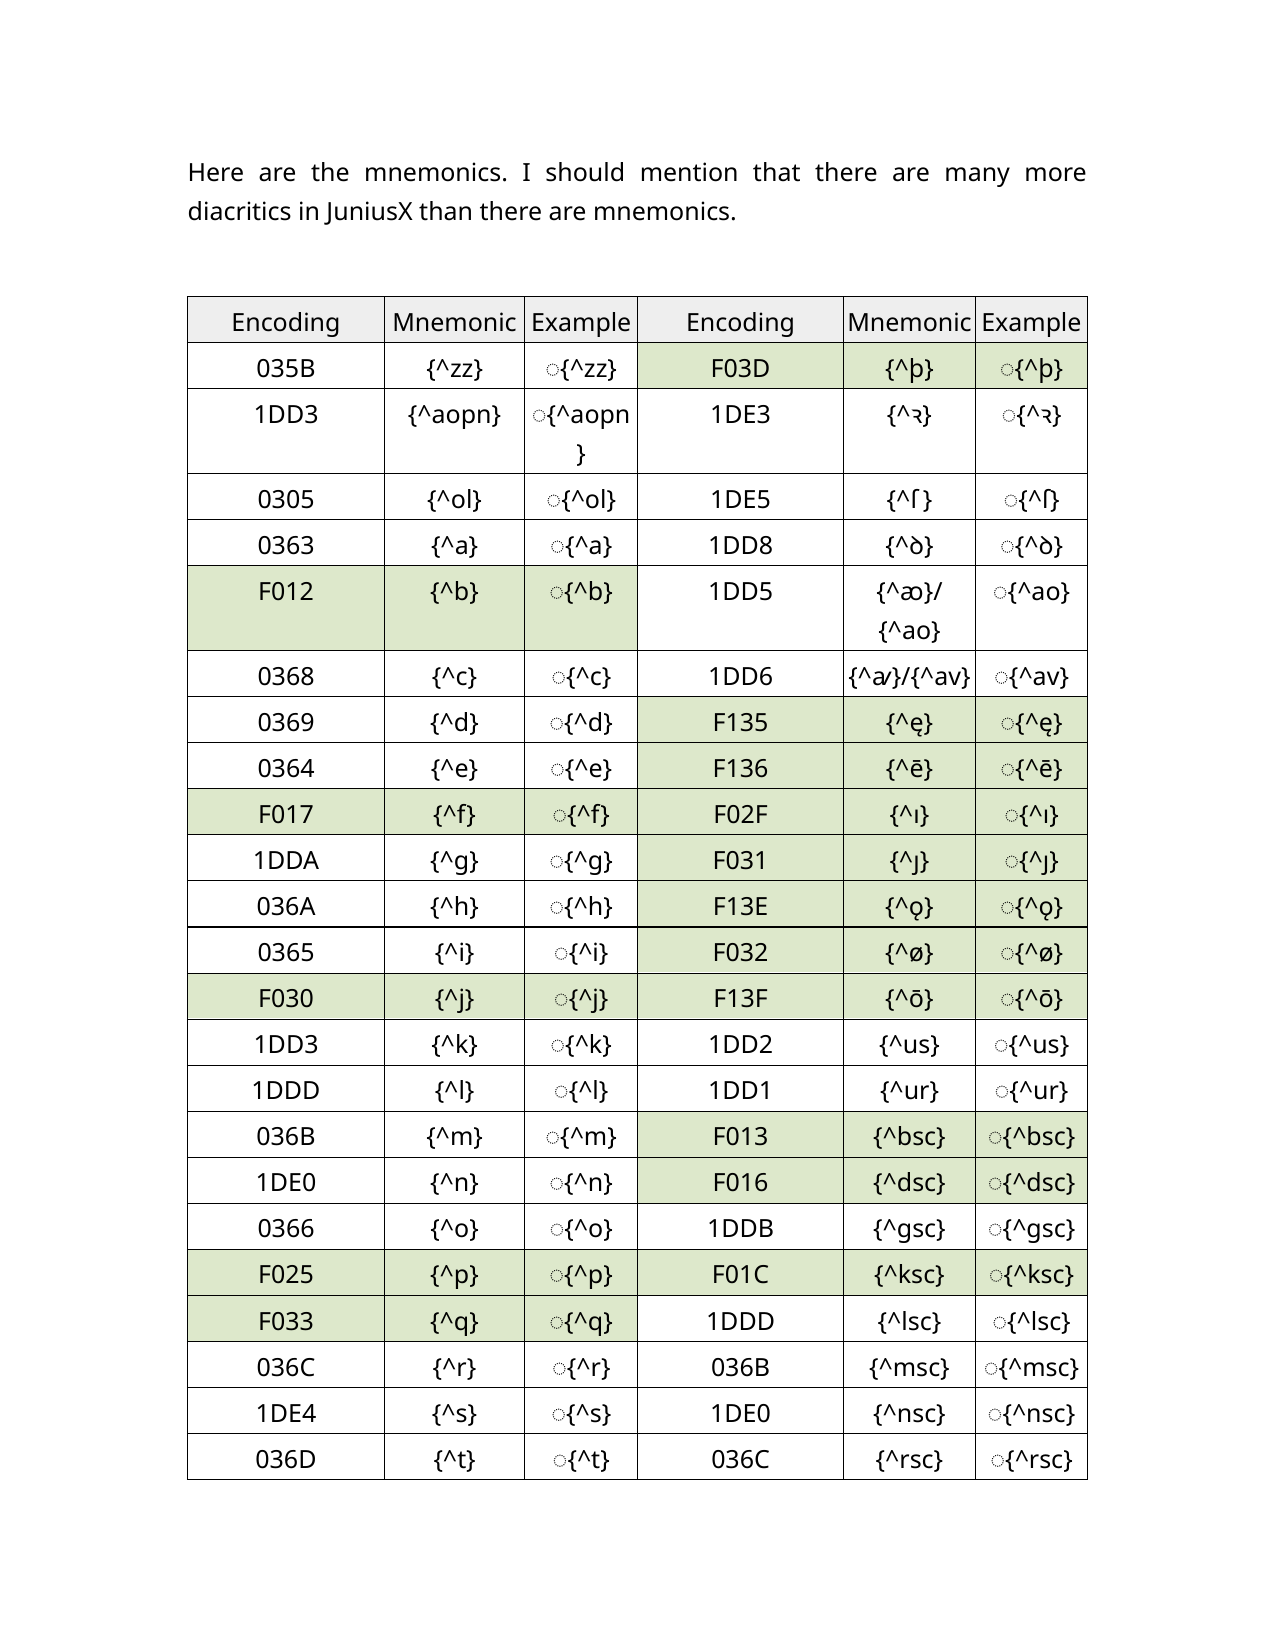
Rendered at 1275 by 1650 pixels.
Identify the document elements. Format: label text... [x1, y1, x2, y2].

table_cell F013 [638, 1112, 843, 1157]
table_cell {^‌h} [385, 881, 524, 926]
table_cell {^‌msc} [844, 1342, 975, 1387]
table_cell ◌{^t} [525, 1434, 637, 1479]
table_cell ◌{^b} [525, 566, 637, 650]
table_cell 0363 [188, 520, 384, 565]
table_cell F017 [188, 789, 384, 834]
table_cell 1DE0 [188, 1158, 384, 1203]
table_cell {^‌ǫ} [844, 881, 975, 926]
table_cell ◌{^q} [525, 1296, 637, 1341]
table_cell ◌{^ꝛ} [976, 389, 1087, 473]
text Here are the mnemonics. I should mention that there are many more diacritics in JuniusX than there are mnemonics. [187, 150, 1087, 228]
table_cell {^‌b} [385, 566, 524, 650]
table_cell 1DE5 [638, 474, 843, 519]
table_cell 036B [638, 1342, 843, 1387]
table_cell ◌{^i} [525, 928, 637, 972]
table_cell ◌{^ur} [976, 1066, 1087, 1111]
table_cell {^‌i} [385, 928, 524, 972]
table_cell 0364 [188, 743, 384, 788]
table_cell 1DDB [638, 1204, 843, 1249]
table_cell 1DD5 [638, 566, 843, 650]
table_cell {^‌ø} [844, 928, 975, 972]
table_cell ◌{^g} [525, 835, 637, 880]
table_cell ◌{^o} [525, 1204, 637, 1249]
table_cell {^‌gsc} [844, 1204, 975, 1249]
table_cell {^‌s} [385, 1388, 524, 1433]
table_cell ◌{^gsc} [976, 1204, 1087, 1249]
table_cell ◌{^a} [525, 520, 637, 565]
table_cell ◌{^þ} [976, 343, 1087, 388]
table_cell ◌{^ol} [525, 474, 637, 519]
table_cell 1DD6 [638, 651, 843, 696]
table_header Mnemonic [844, 297, 975, 342]
table_cell F03D [638, 343, 843, 388]
table_cell {^‌o} [385, 1204, 524, 1249]
table_cell F033 [188, 1296, 384, 1341]
table_cell ◌{^ſ} [976, 474, 1087, 519]
table_header Mnemonic [385, 297, 524, 342]
table_cell F025 [188, 1250, 384, 1295]
table_cell {^‌ur} [844, 1066, 975, 1111]
table_cell ◌{^j} [525, 974, 637, 1018]
table_cell {^‌ō} [844, 974, 975, 1018]
table_cell ◌{^ō} [976, 974, 1087, 1018]
table_cell F02F [638, 789, 843, 834]
table_cell ◌{^ȷ} [976, 835, 1087, 880]
table_cell F01C [638, 1250, 843, 1295]
table_cell ◌{^lsc} [976, 1296, 1087, 1341]
table_cell 0305 [188, 474, 384, 519]
table_cell {^‌g} [385, 835, 524, 880]
table_cell ◌{^us} [976, 1020, 1087, 1064]
table_cell {^‌ꝺ} [844, 520, 975, 565]
table_cell {^‌a} [385, 520, 524, 565]
table_cell F13F [638, 974, 843, 1018]
table_cell ◌{^ao} [976, 566, 1087, 650]
table_cell ◌{^ı} [976, 789, 1087, 834]
table_cell 1DE4 [188, 1388, 384, 1433]
table_cell {^‌ꜵ}/{^‌ao} [844, 566, 975, 650]
table_cell ◌{^k} [525, 1020, 637, 1064]
table_header Encoding [638, 297, 843, 342]
table_cell {^‌lsc} [844, 1296, 975, 1341]
table_cell {^‌dsc} [844, 1158, 975, 1203]
table_cell ◌{^l} [525, 1066, 637, 1111]
table_cell 1DE3 [638, 389, 843, 473]
table_cell {^‌d} [385, 697, 524, 742]
table_cell F016 [638, 1158, 843, 1203]
table_cell 036C [188, 1342, 384, 1387]
table_cell F13E [638, 881, 843, 926]
table_cell ◌{^ę} [976, 697, 1087, 742]
table_cell 0369 [188, 697, 384, 742]
table_cell F135 [638, 697, 843, 742]
table_cell ◌{^d} [525, 697, 637, 742]
table_cell {^‌rsc} [844, 1434, 975, 1479]
table_cell ◌{^bsc} [976, 1112, 1087, 1157]
table_cell {^‌r} [385, 1342, 524, 1387]
table_cell ◌{^h} [525, 881, 637, 926]
table_cell {^‌us} [844, 1020, 975, 1064]
table_cell 1DD2 [638, 1020, 843, 1064]
table_cell ◌{^ǫ} [976, 881, 1087, 926]
table_cell {^‌ol} [385, 474, 524, 519]
table_cell ◌{^r} [525, 1342, 637, 1387]
table_cell ◌{^ø} [976, 928, 1087, 972]
table_cell {^‌c} [385, 651, 524, 696]
table_header Example [976, 297, 1087, 342]
table_cell ◌{^msc} [976, 1342, 1087, 1387]
table_cell F030 [188, 974, 384, 1018]
table_cell ◌{^aopn} [525, 389, 637, 473]
table_cell {‌^ꝛ} [844, 389, 975, 473]
table_cell 1DD3 [188, 1020, 384, 1064]
table_cell 1DD1 [638, 1066, 843, 1111]
table_cell F032 [638, 928, 843, 972]
table_cell 036A [188, 881, 384, 926]
table_cell ◌{^e} [525, 743, 637, 788]
table_cell ◌{^c} [525, 651, 637, 696]
table_cell ◌{^m} [525, 1112, 637, 1157]
table_cell ◌{^zz} [525, 343, 637, 388]
table_cell F012 [188, 566, 384, 650]
table_cell F136 [638, 743, 843, 788]
table_cell 1DD3 [188, 389, 384, 473]
table_cell 0368 [188, 651, 384, 696]
table_cell ◌{^dsc} [976, 1158, 1087, 1203]
table_cell {^‌p} [385, 1250, 524, 1295]
table_cell ◌{^s} [525, 1388, 637, 1433]
table_cell {^‌l} [385, 1066, 524, 1111]
table_cell ◌{^ē} [976, 743, 1087, 788]
table_cell 0366 [188, 1204, 384, 1249]
table_cell {^‌k} [385, 1020, 524, 1064]
table_cell {^‌ı} [844, 789, 975, 834]
table_cell 036D [188, 1434, 384, 1479]
table_cell {^‌e} [385, 743, 524, 788]
table_cell {^‌ꜹ}/{^‌av} [844, 651, 975, 696]
table_cell {^‌ȷ} [844, 835, 975, 880]
table_cell 1DDA [188, 835, 384, 880]
table_cell 1DE0 [638, 1388, 843, 1433]
table_cell {^‌aopn} [385, 389, 524, 473]
table_cell {^‌ę} [844, 697, 975, 742]
table_cell 0365 [188, 928, 384, 972]
table_cell ◌{^ꝺ} [976, 520, 1087, 565]
table_cell 036C [638, 1434, 843, 1479]
table_cell {^‌ſ} [844, 474, 975, 519]
table_cell {^‌ē} [844, 743, 975, 788]
table_cell 1DD8 [638, 520, 843, 565]
table_cell ◌{^ksc} [976, 1250, 1087, 1295]
table_cell {^‌zz} [385, 343, 524, 388]
table_cell {^‌n} [385, 1158, 524, 1203]
table_cell 1DDD [188, 1066, 384, 1111]
table_header Encoding [188, 297, 384, 342]
table_cell ◌{^p} [525, 1250, 637, 1295]
table_cell ◌{^n} [525, 1158, 637, 1203]
table_cell 036B [188, 1112, 384, 1157]
table_cell {^‌ksc} [844, 1250, 975, 1295]
table_cell {^‌q} [385, 1296, 524, 1341]
table_cell ◌{^nsc} [976, 1388, 1087, 1433]
table_cell ◌{^rsc} [976, 1434, 1087, 1479]
table_cell {^‌m} [385, 1112, 524, 1157]
table_cell {^‌bsc} [844, 1112, 975, 1157]
table_cell {^‌j} [385, 974, 524, 1018]
table_cell ◌{^av} [976, 651, 1087, 696]
table_header Example [525, 297, 637, 342]
table_cell 1DDD [638, 1296, 843, 1341]
table_cell {^‌t} [385, 1434, 524, 1479]
table_cell {^‌nsc} [844, 1388, 975, 1433]
table_cell {^‌þ} [844, 343, 975, 388]
table_cell ◌{^f} [525, 789, 637, 834]
table_cell 035B [188, 343, 384, 388]
table_cell F031 [638, 835, 843, 880]
table_cell {^‌f} [385, 789, 524, 834]
